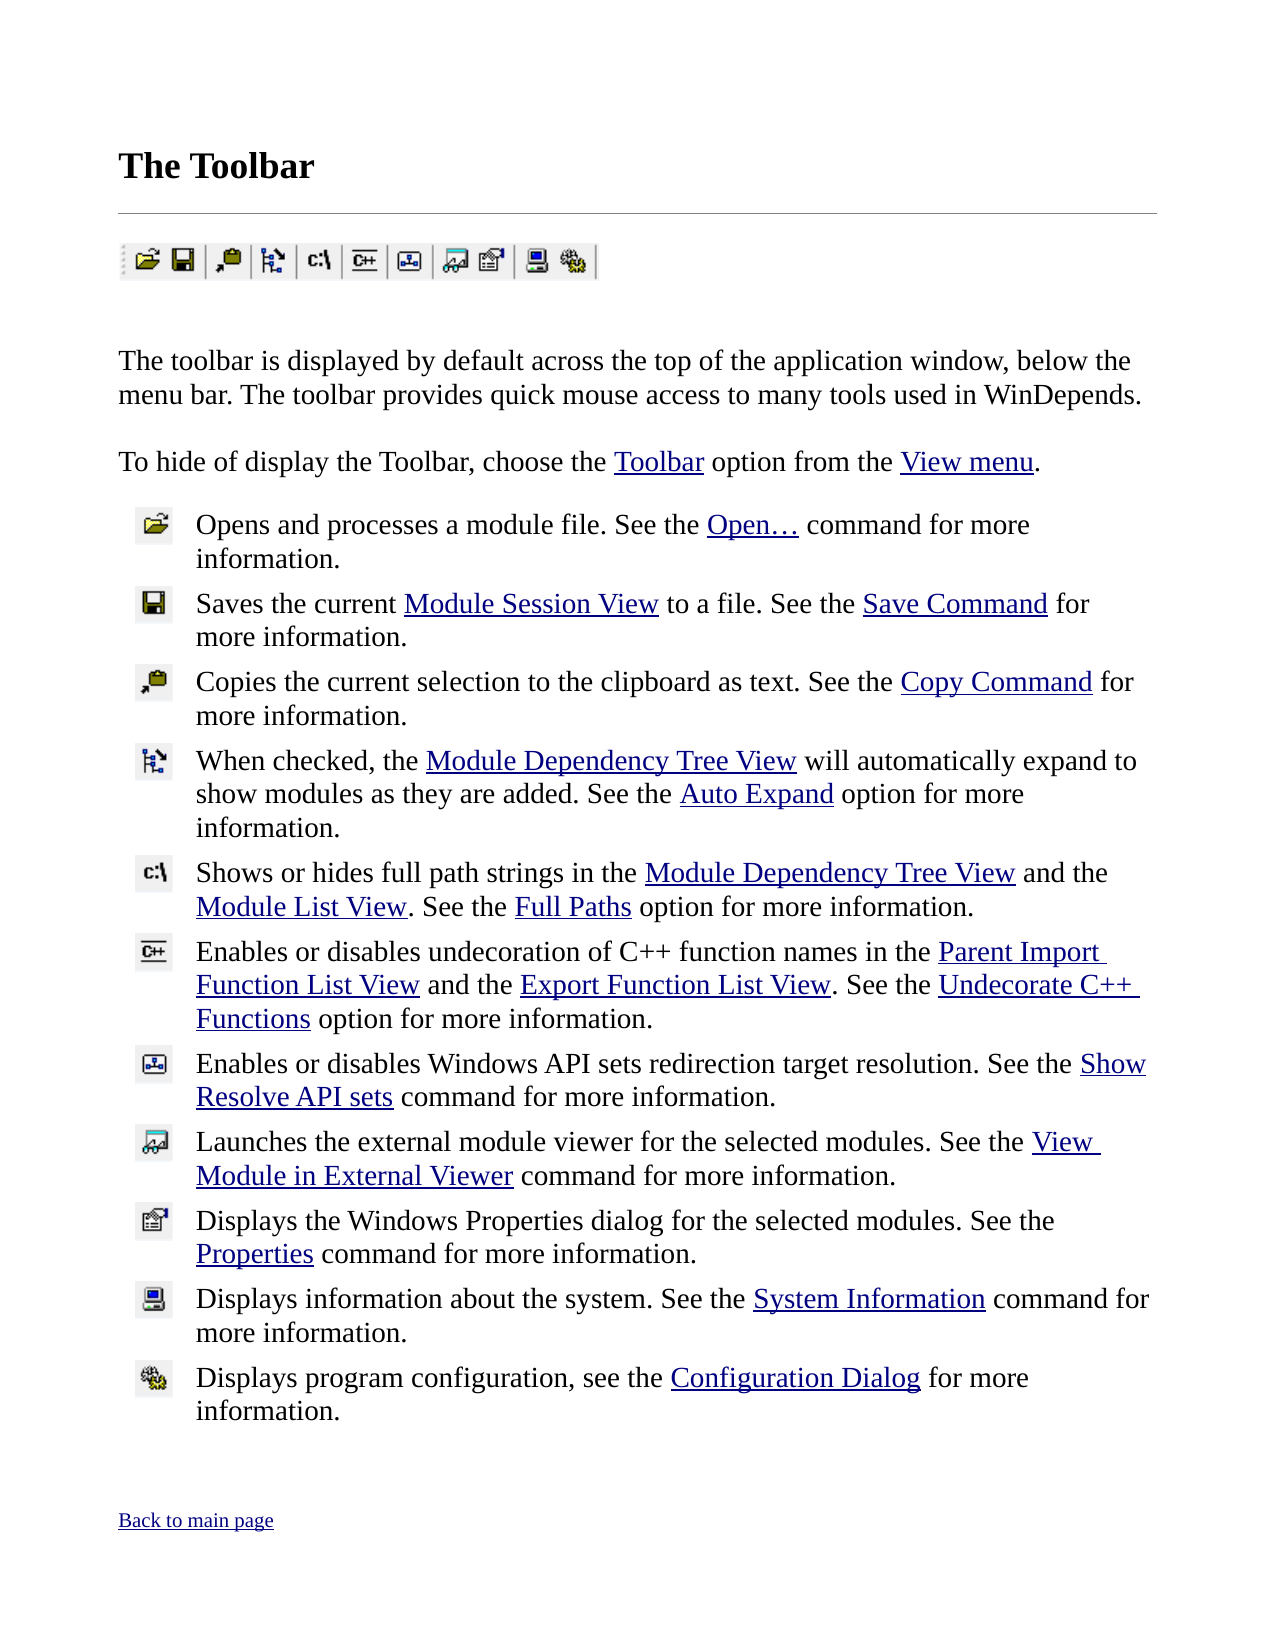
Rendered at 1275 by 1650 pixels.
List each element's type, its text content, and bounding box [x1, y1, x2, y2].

picture [119, 243, 600, 281]
table_cell Launches the external module viewer for the selected modules. See the View Module in External Viewer command for more information. [190, 1119, 1157, 1197]
table_cell Displays information about the system. See the System Information command for more information. [190, 1276, 1157, 1354]
picture [135, 855, 173, 893]
picture [135, 1360, 173, 1398]
table_cell [118, 1354, 190, 1433]
table_cell [118, 1040, 190, 1119]
picture [135, 586, 173, 624]
picture [135, 1202, 173, 1241]
picture [135, 1045, 173, 1084]
table_cell Displays program configuration, see the Configuration Dialog for more information. [190, 1354, 1157, 1433]
table_cell [118, 850, 190, 928]
table_cell [118, 738, 190, 849]
table_cell [118, 659, 190, 737]
subtitle The Toolbar [118, 143, 1157, 186]
table_cell [118, 580, 190, 659]
table_cell Enables or disables undecoration of C++ function names in the Parent Import Function List View and the Export Function List View. See the Undecorate C++ Functions option for more information. [190, 928, 1157, 1040]
table_cell [118, 928, 190, 1040]
picture [135, 1124, 173, 1162]
picture [135, 664, 173, 702]
picture [135, 507, 173, 545]
table_header [118, 502, 190, 580]
table_cell Saves the current Module Session View to a file. See the Save Command for more information. [190, 580, 1157, 659]
picture [135, 1281, 173, 1319]
table_cell When checked, the Module Dependency Tree View will automatically expand to show modules as they are added. See the Auto Expand option for more information. [190, 738, 1157, 849]
table_cell Copies the current selection to the clipboard as text. See the Copy Command for more information. [190, 659, 1157, 737]
text The toolbar is displayed by default across the top of the application window, below the menu bar. The toolbar provides quick mouse access to many tools used in WinDepends. [118, 343, 1157, 411]
picture [135, 933, 173, 972]
table_cell [118, 1197, 190, 1276]
text To hide of display the Toolbar, choose the Toolbar option from the View menu. [118, 444, 1157, 478]
table_cell Shows or hides full path strings in the Module Dependency Tree View and the Module List View. See the Full Paths option for more information. [190, 850, 1157, 928]
table_cell Displays the Windows Properties dialog for the selected modules. See the Properties command for more information. [190, 1197, 1157, 1276]
table_cell [118, 1276, 190, 1354]
table_cell Enables or disables Windows API sets redirection target resolution. See the Show Resolve API sets command for more information. [190, 1040, 1157, 1119]
table_cell [118, 1119, 190, 1197]
table_header Opens and processes a module file. See the Open… command for more information. [190, 502, 1157, 580]
picture [135, 743, 173, 781]
